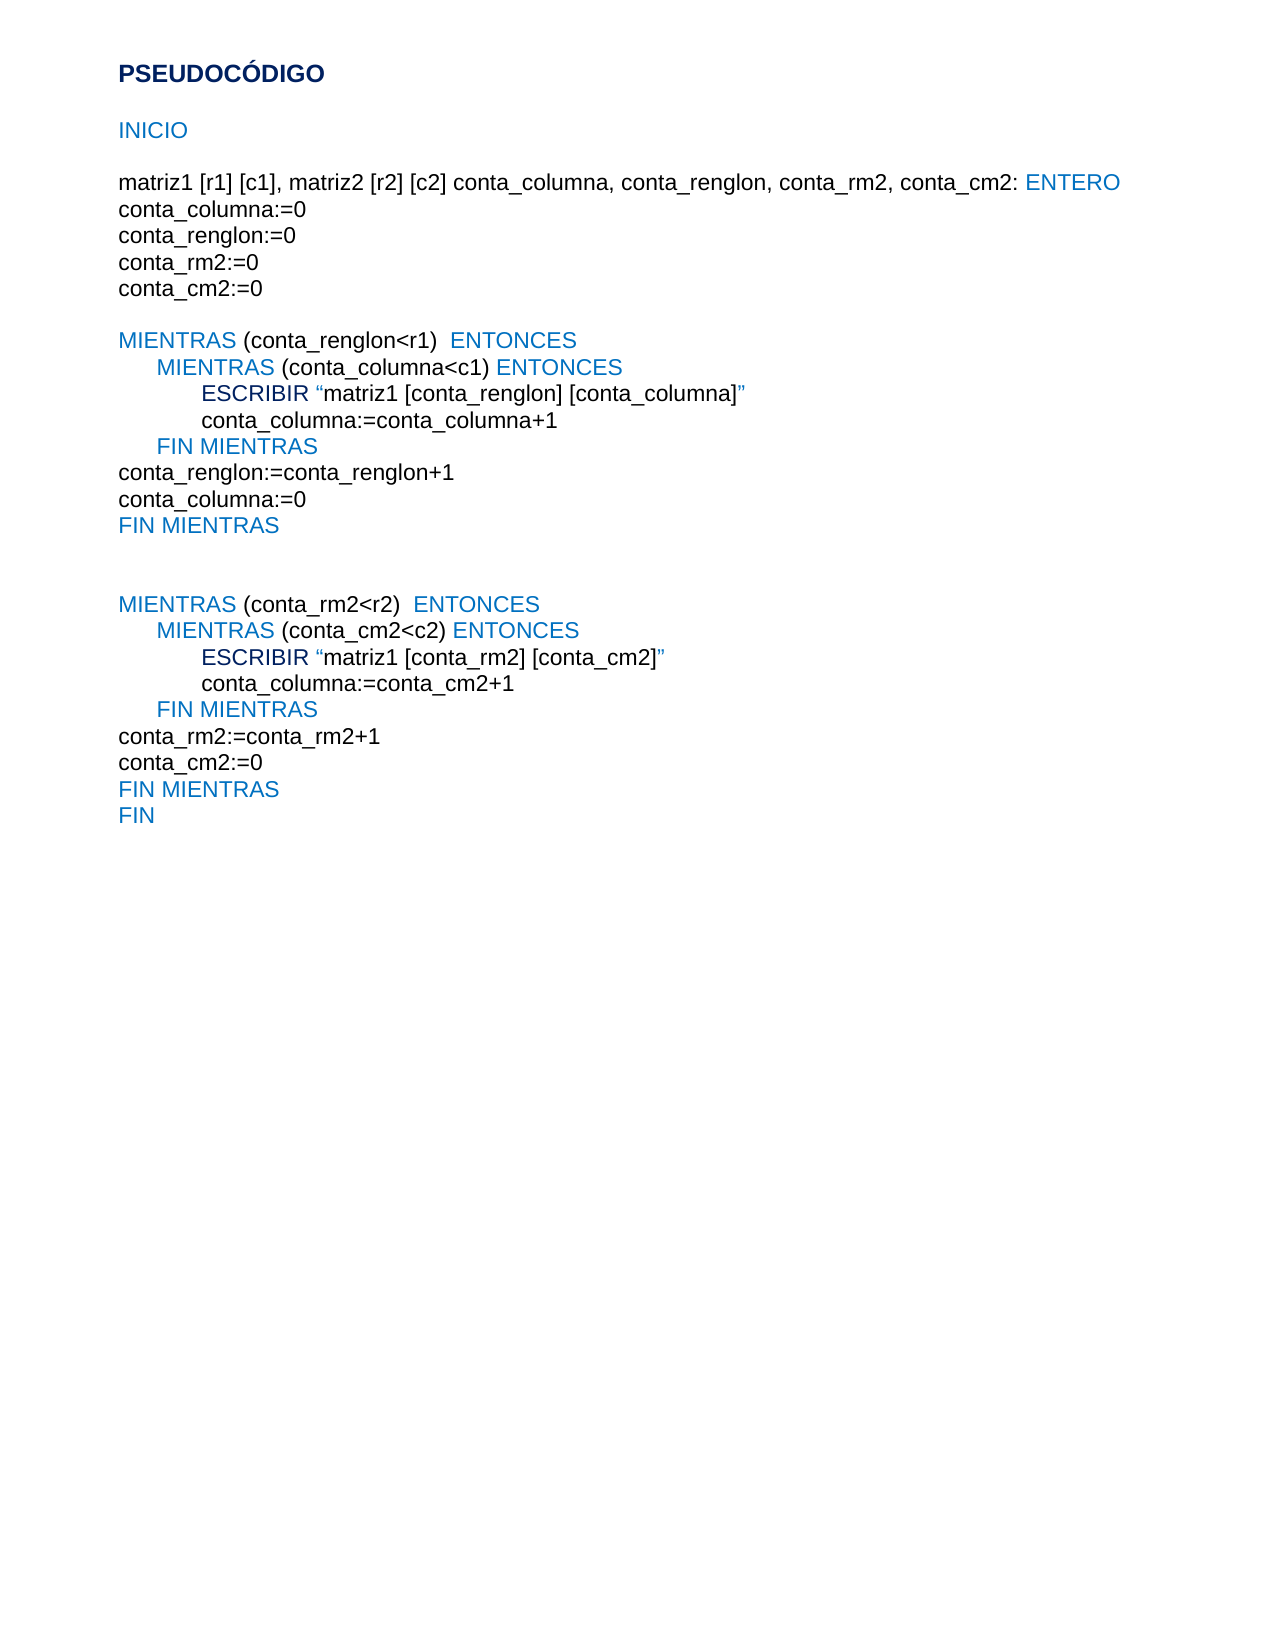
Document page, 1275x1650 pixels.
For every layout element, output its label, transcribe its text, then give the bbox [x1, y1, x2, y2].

text MIENTRAS (conta_columna<c1) ENTONCES [118, 354, 1205, 380]
text conta_cm2:=0 [118, 749, 1205, 776]
text ESCRIBIR “matriz1 [conta_rm2] [conta_cm2]” [118, 644, 1205, 670]
text conta_columna:=conta_columna+1 [118, 407, 1205, 433]
text MIENTRAS (conta_renglon<r1) ENTONCES [118, 327, 1205, 354]
text FIN [118, 802, 1205, 828]
text conta_renglon:=0 [118, 222, 1205, 248]
text conta_renglon:=conta_renglon+1 [118, 459, 1205, 486]
text matriz1 [r1] [c1], matriz2 [r2] [c2] conta_columna, conta_renglon, conta_rm2, conta_cm2: ENTERO [118, 169, 1205, 196]
text MIENTRAS (conta_cm2<c2) ENTONCES [118, 617, 1205, 644]
text conta_columna:=0 [118, 486, 1205, 512]
text conta_rm2:=conta_rm2+1 [118, 723, 1205, 749]
text ESCRIBIR “matriz1 [conta_renglon] [conta_columna]” [118, 380, 1205, 407]
text FIN MIENTRAS [118, 512, 1205, 538]
text conta_columna:=conta_cm2+1 [118, 670, 1205, 696]
text conta_cm2:=0 [118, 275, 1205, 301]
text conta_rm2:=0 [118, 248, 1205, 275]
text FIN MIENTRAS [118, 696, 1205, 723]
text INICIO [118, 117, 1205, 143]
text FIN MIENTRAS [118, 433, 1205, 459]
text FIN MIENTRAS [118, 776, 1205, 802]
text conta_columna:=0 [118, 196, 1205, 222]
text MIENTRAS (conta_rm2<r2) ENTONCES [118, 591, 1205, 617]
text PSEUDOCÓDIGO [118, 59, 1205, 88]
